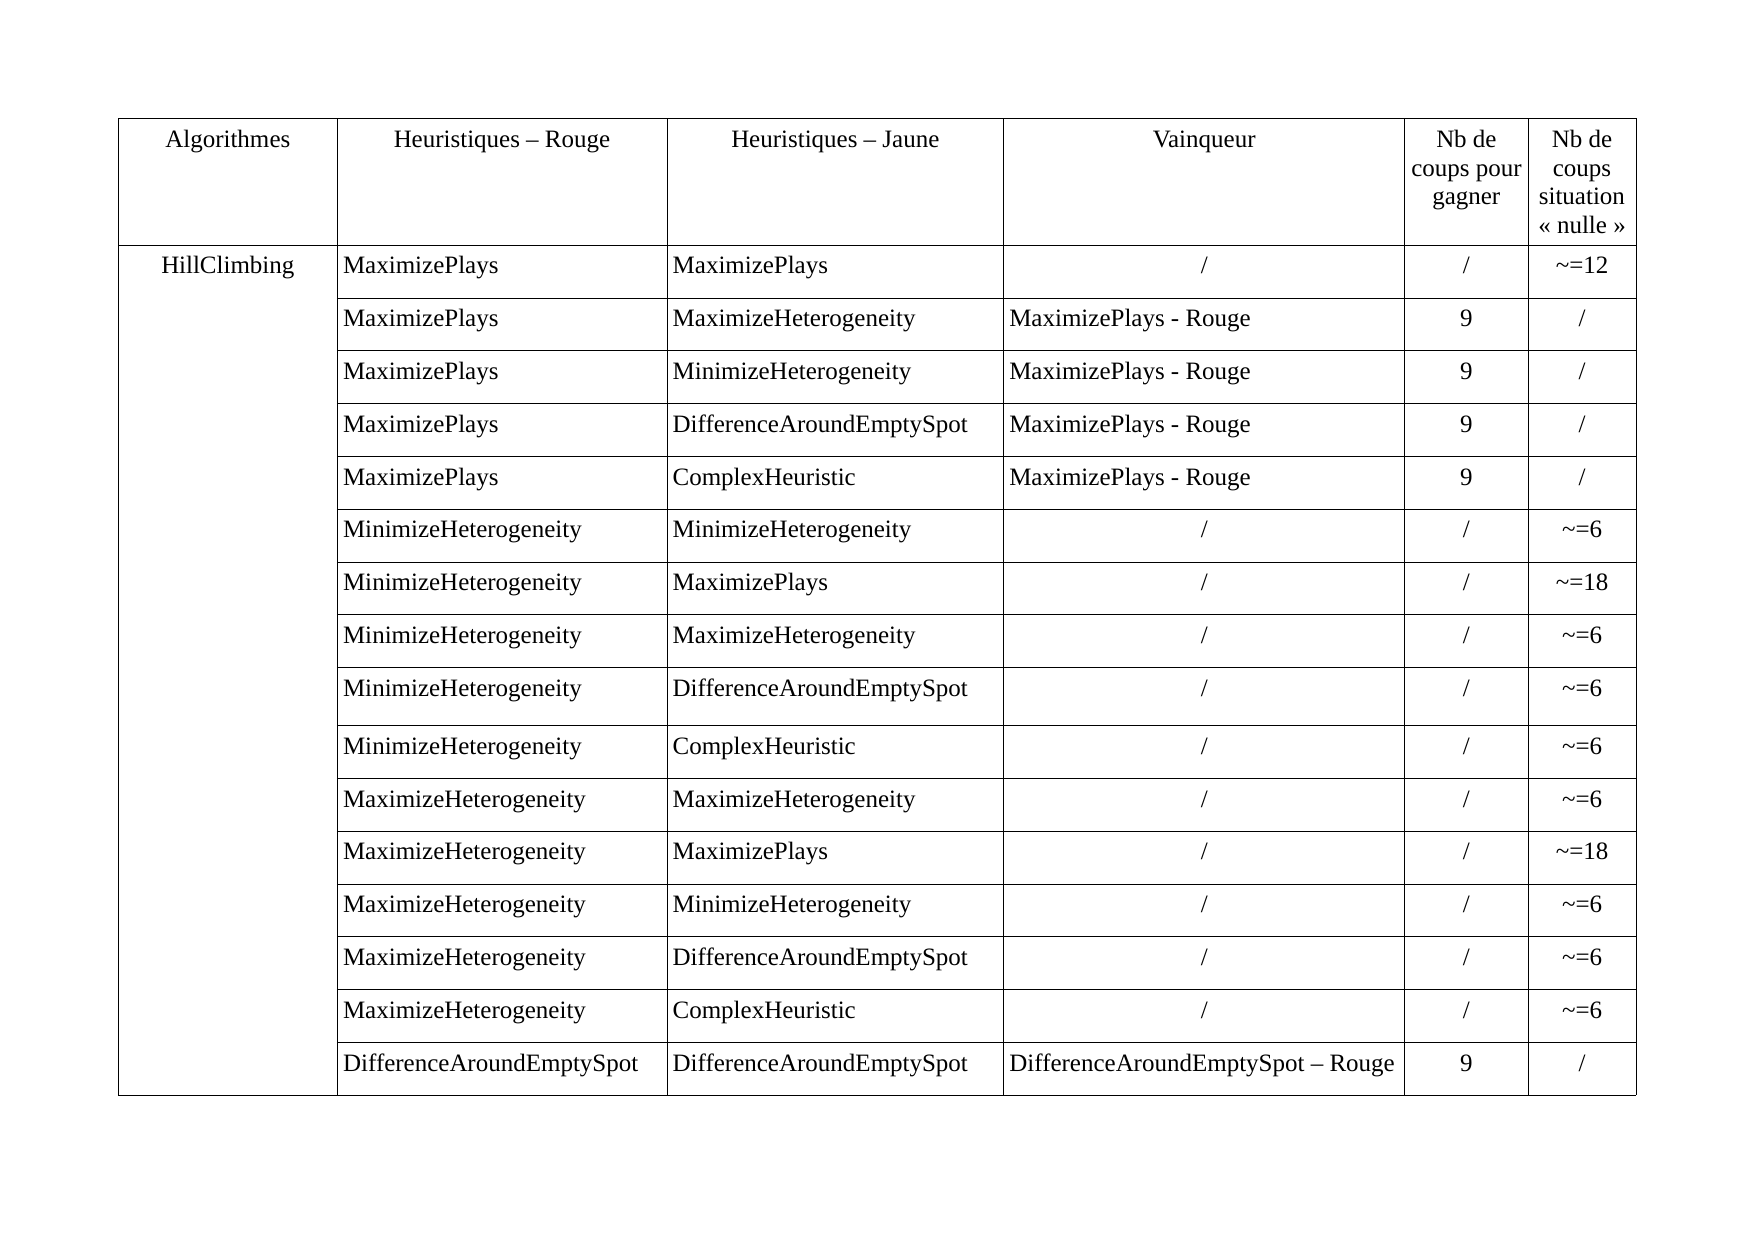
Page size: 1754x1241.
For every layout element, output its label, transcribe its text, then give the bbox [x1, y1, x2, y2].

table_cell / [1405, 668, 1528, 725]
table_cell MaximizePlays [668, 563, 1003, 614]
table_cell / [1405, 510, 1528, 562]
table_cell MaximizeHeterogeneity [668, 779, 1003, 831]
table_cell MinimizeHeterogeneity [668, 885, 1003, 936]
table_header Algorithmes [119, 119, 337, 245]
table_header Vainqueur [1004, 119, 1404, 245]
table_cell DifferenceAroundEmptySpot [668, 937, 1003, 989]
table_cell / [1004, 990, 1404, 1042]
table_header Heuristiques – Jaune [668, 119, 1003, 245]
table_cell MaximizePlays [668, 832, 1003, 883]
table_cell ~=18 [1529, 832, 1636, 883]
table_cell MinimizeHeterogeneity [338, 615, 667, 667]
table_cell / [1004, 937, 1404, 989]
table_cell DifferenceAroundEmptySpot [668, 404, 1003, 456]
table_cell / [1405, 563, 1528, 614]
table_cell / [1405, 615, 1528, 667]
table_cell 9 [1405, 351, 1528, 403]
table_cell / [1405, 779, 1528, 831]
table_cell / [1004, 832, 1404, 883]
table_cell DifferenceAroundEmptySpot [668, 1043, 1003, 1095]
table_cell MaximizePlays [338, 299, 667, 350]
table_cell / [1004, 246, 1404, 297]
table_cell MinimizeHeterogeneity [338, 510, 667, 562]
table_cell MinimizeHeterogeneity [338, 726, 667, 778]
table_cell 9 [1405, 1043, 1528, 1095]
table_cell MaximizePlays - Rouge [1004, 351, 1404, 403]
table_cell / [1405, 726, 1528, 778]
table_cell MinimizeHeterogeneity [668, 510, 1003, 562]
table_cell / [1004, 668, 1404, 725]
table_cell ~=6 [1529, 668, 1636, 725]
table_cell MinimizeHeterogeneity [338, 668, 667, 725]
table_cell 9 [1405, 299, 1528, 350]
table_cell / [1529, 457, 1636, 509]
table_cell / [1405, 885, 1528, 936]
table_cell ~=18 [1529, 563, 1636, 614]
table_header Nb de coups situation « nulle » [1529, 119, 1636, 245]
table_header Heuristiques – Rouge [338, 119, 667, 245]
table_cell MaximizeHeterogeneity [338, 937, 667, 989]
table_cell / [1405, 246, 1528, 297]
table_cell / [1004, 563, 1404, 614]
table_cell ~=12 [1529, 246, 1636, 297]
table_cell ~=6 [1529, 779, 1636, 831]
table_cell ~=6 [1529, 615, 1636, 667]
table_cell DifferenceAroundEmptySpot [668, 668, 1003, 725]
table_cell ~=6 [1529, 885, 1636, 936]
table_cell / [1529, 299, 1636, 350]
table_cell DifferenceAroundEmptySpot [338, 1043, 667, 1095]
table_cell MaximizePlays - Rouge [1004, 457, 1404, 509]
table_cell MaximizePlays [668, 246, 1003, 297]
table_cell MaximizePlays [338, 457, 667, 509]
table_cell ~=6 [1529, 990, 1636, 1042]
table_cell ComplexHeuristic [668, 726, 1003, 778]
table_cell / [1004, 510, 1404, 562]
table_cell ~=6 [1529, 726, 1636, 778]
table_cell MaximizePlays [338, 351, 667, 403]
table_header Nb de coups pour gagner [1405, 119, 1528, 245]
table_cell / [1405, 937, 1528, 989]
table_cell MaximizePlays [338, 246, 667, 297]
table_cell / [1004, 885, 1404, 936]
table_cell MaximizeHeterogeneity [668, 615, 1003, 667]
table_cell ~=6 [1529, 937, 1636, 989]
table_cell MinimizeHeterogeneity [668, 351, 1003, 403]
table_cell MaximizeHeterogeneity [338, 885, 667, 936]
table_cell / [1529, 1043, 1636, 1095]
table_cell MaximizePlays - Rouge [1004, 404, 1404, 456]
table_cell / [1004, 726, 1404, 778]
table_cell / [1004, 779, 1404, 831]
table_cell MaximizeHeterogeneity [338, 990, 667, 1042]
table_cell ~=6 [1529, 510, 1636, 562]
table_cell / [1529, 404, 1636, 456]
table_cell ComplexHeuristic [668, 990, 1003, 1042]
table_cell DifferenceAroundEmptySpot – Rouge [1004, 1043, 1404, 1095]
table_cell ComplexHeuristic [668, 457, 1003, 509]
table_cell MaximizePlays - Rouge [1004, 299, 1404, 350]
table_cell / [1529, 351, 1636, 403]
table_cell / [1004, 615, 1404, 667]
table_cell 9 [1405, 457, 1528, 509]
table_cell MaximizeHeterogeneity [668, 299, 1003, 350]
table_cell MinimizeHeterogeneity [338, 563, 667, 614]
table_cell / [1405, 832, 1528, 883]
table_cell HillClimbing [119, 246, 337, 1095]
table_cell MaximizePlays [338, 404, 667, 456]
table_cell MaximizeHeterogeneity [338, 779, 667, 831]
table_cell MaximizeHeterogeneity [338, 832, 667, 883]
table_cell 9 [1405, 404, 1528, 456]
table_cell / [1405, 990, 1528, 1042]
